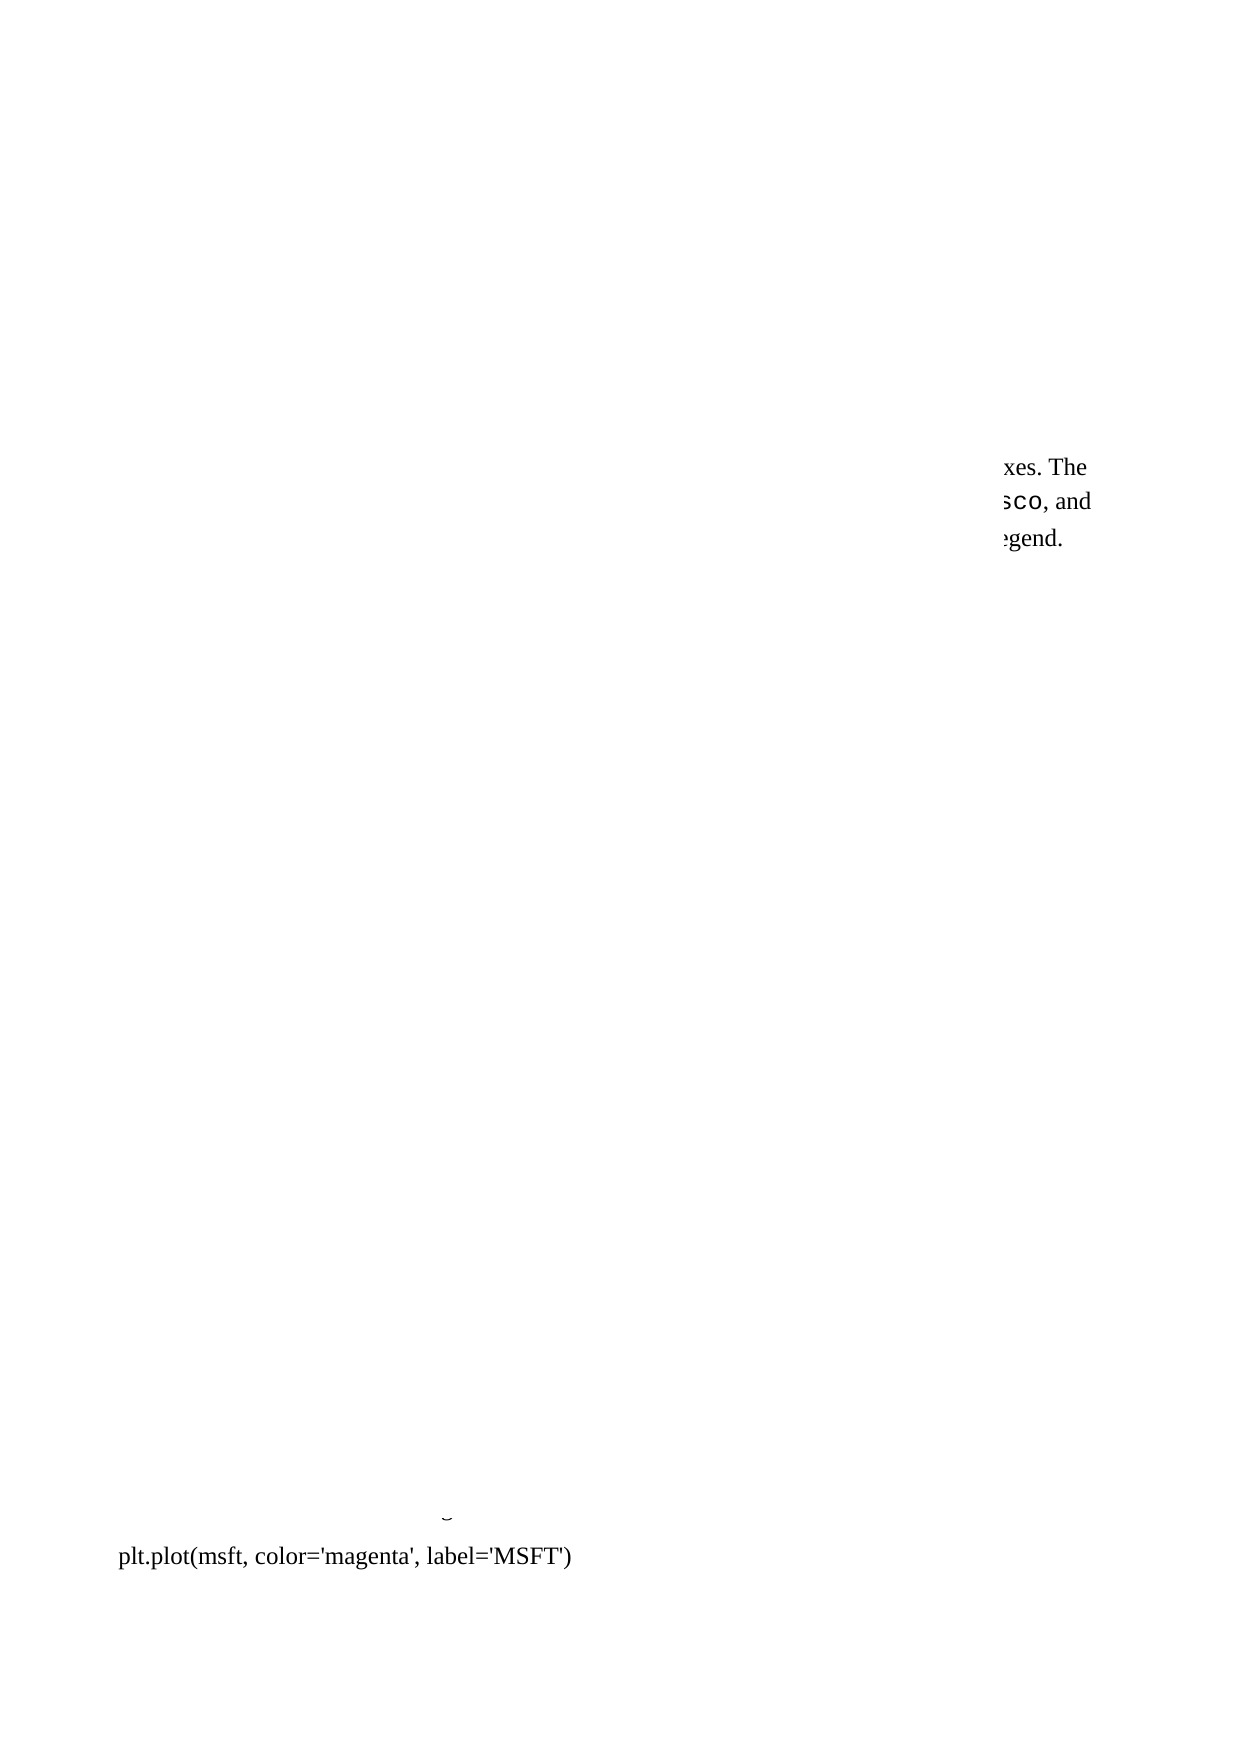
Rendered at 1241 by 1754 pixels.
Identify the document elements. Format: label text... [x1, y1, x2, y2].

text # Plot the msft time series in magenta [450, 1492, 1122, 1520]
list Specify a rotation of 60 for the xticks with plt.xticks(). [1004, 814, 1122, 845]
subtitle Analyzing time series and images [1004, 267, 1122, 295]
list Plot the aapl time series in blue with a label of 'AAPL'. [1004, 666, 1122, 697]
list Plot the msft time series in magenta with a label of 'MSFT'. [1004, 777, 1122, 808]
list Plot the ibm time series in green with a label of 'IBM'. [1004, 703, 1122, 734]
subtitle Multiple time series on common axes [1004, 382, 1122, 439]
text # Plot the aapl time series in blue [1004, 1050, 1122, 1079]
text For this exercise, you will construct a plot showing four time series stocks on the same axes. The time series in question are represented in the session using the identifiers aapl, ibm, csco, and msft. You'll generate a single plot showing all the time series on common axes with a legend. [1004, 452, 1122, 554]
list Add a legend in the 'upper left' corner of the plot. [1004, 851, 1122, 882]
text plt.plot(msft, color='magenta', label='MSFT') [118, 1541, 1122, 1569]
text plt.plot(aapl, color='blue', label='AAPL') [1004, 1099, 1122, 1128]
text # Plot the ibm time series in green [1004, 1197, 1122, 1226]
text # Import matplotlib.pyplot [1004, 903, 1122, 932]
text # Plot the csco time series in red [1004, 1344, 1122, 1373]
subtitle 4 [1004, 219, 1122, 248]
text plt.plot(ibm, color='green', label='IBM') [1004, 1246, 1122, 1275]
subtitle Instructions [1004, 587, 1122, 611]
text 100xp [1004, 617, 1122, 646]
text plt.plot(csco, color='red', label='CSCO') [1004, 1393, 1122, 1422]
text import matplotlib.pyplot as plt [1004, 952, 1122, 981]
list Plot the csco time series in red with a label of 'CSCO'. [1004, 740, 1122, 771]
